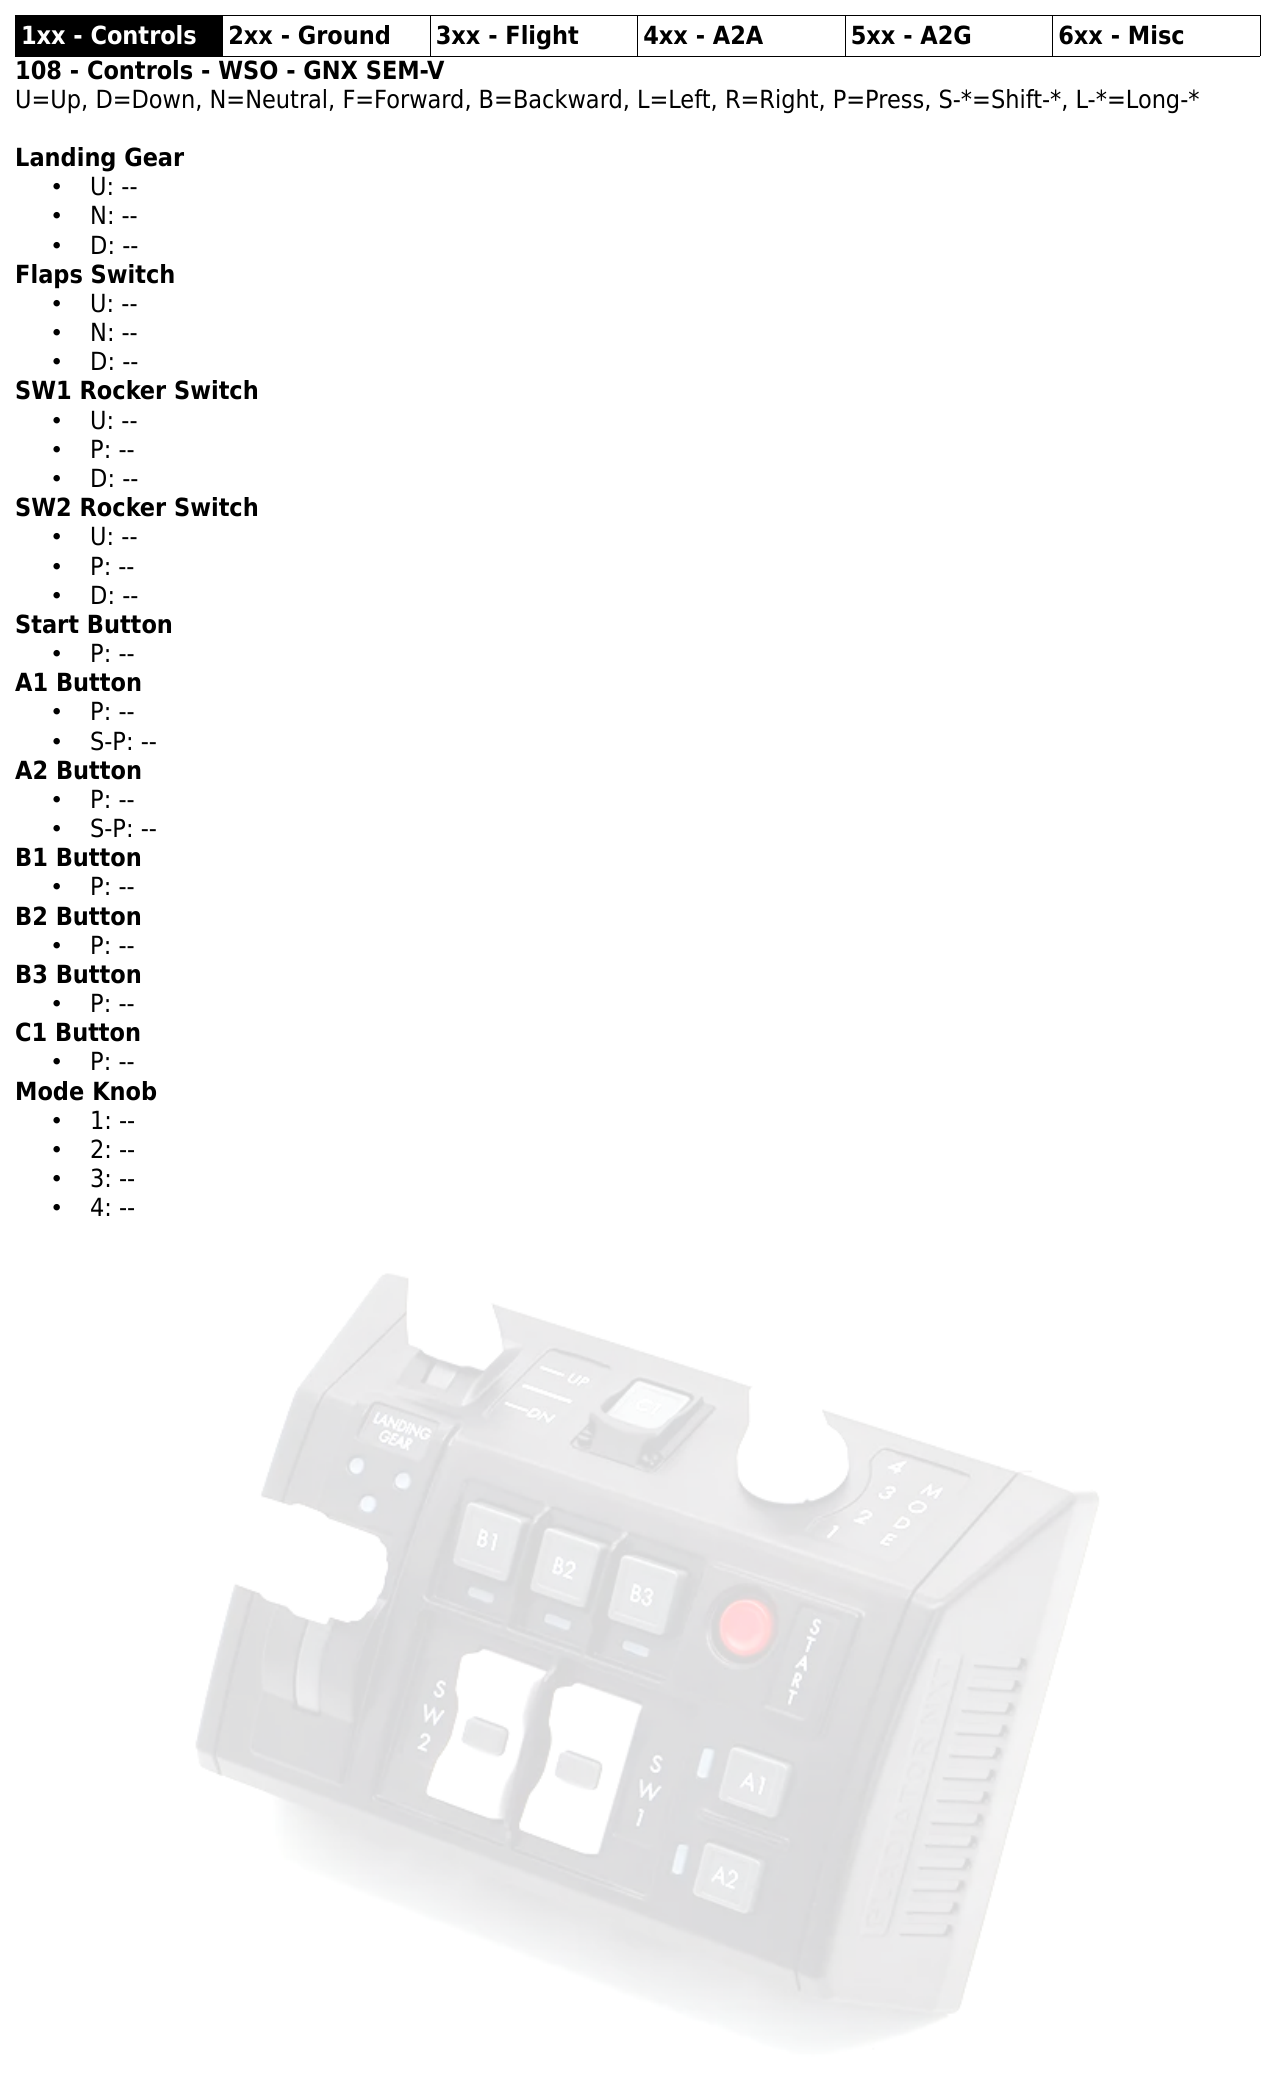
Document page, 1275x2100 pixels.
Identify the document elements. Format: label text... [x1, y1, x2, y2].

list D: -- [52, 231, 1260, 260]
list D: -- [52, 347, 1260, 377]
text B3 Button [15, 960, 1260, 989]
list D: -- [52, 464, 1260, 493]
list 4: -- [52, 1193, 1260, 1222]
list U: -- [52, 522, 1260, 552]
list 3: -- [52, 1164, 1260, 1193]
text B2 Button [15, 902, 1260, 931]
table_header 1xx - Controls [16, 16, 222, 56]
text U=Up, D=Down, N=Neutral, F=Forward, B=Backward, L=Left, R=Right, P=Press, S-*=Shift-*, L-*=Long-* [15, 85, 1260, 114]
list P: -- [52, 552, 1260, 581]
table_header 5xx - A2G [846, 16, 1052, 56]
list 2: -- [52, 1135, 1260, 1164]
table_header 6xx - Misc [1053, 16, 1260, 56]
text SW1 Rocker Switch [15, 377, 1260, 406]
list N: -- [52, 202, 1260, 231]
list D: -- [52, 581, 1260, 610]
list U: -- [52, 289, 1260, 318]
text SW2 Rocker Switch [15, 493, 1260, 522]
table_header 3xx - Flight [431, 16, 637, 56]
table_header 2xx - Ground [223, 16, 430, 56]
list P: -- [52, 931, 1260, 960]
text Mode Knob [15, 1077, 1260, 1106]
text B1 Button [15, 843, 1260, 872]
text Landing Gear [15, 143, 1260, 172]
text Start Button [15, 610, 1260, 639]
list P: -- [52, 1047, 1260, 1077]
text C1 Button [15, 1018, 1260, 1047]
text Flaps Switch [15, 260, 1260, 289]
list S-P: -- [52, 814, 1260, 843]
list U: -- [52, 406, 1260, 435]
list N: -- [52, 318, 1260, 347]
table_header 4xx - A2A [638, 16, 845, 56]
text A2 Button [15, 756, 1260, 785]
list S-P: -- [52, 727, 1260, 756]
list P: -- [52, 989, 1260, 1018]
list 1: -- [52, 1106, 1260, 1135]
list P: -- [52, 697, 1260, 727]
text A1 Button [15, 668, 1260, 697]
text 108 - Controls - WSO - GNX SEM-V [15, 57, 1260, 85]
list P: -- [52, 785, 1260, 814]
list P: -- [52, 639, 1260, 668]
list P: -- [52, 872, 1260, 902]
list U: -- [52, 172, 1260, 202]
list P: -- [52, 435, 1260, 464]
